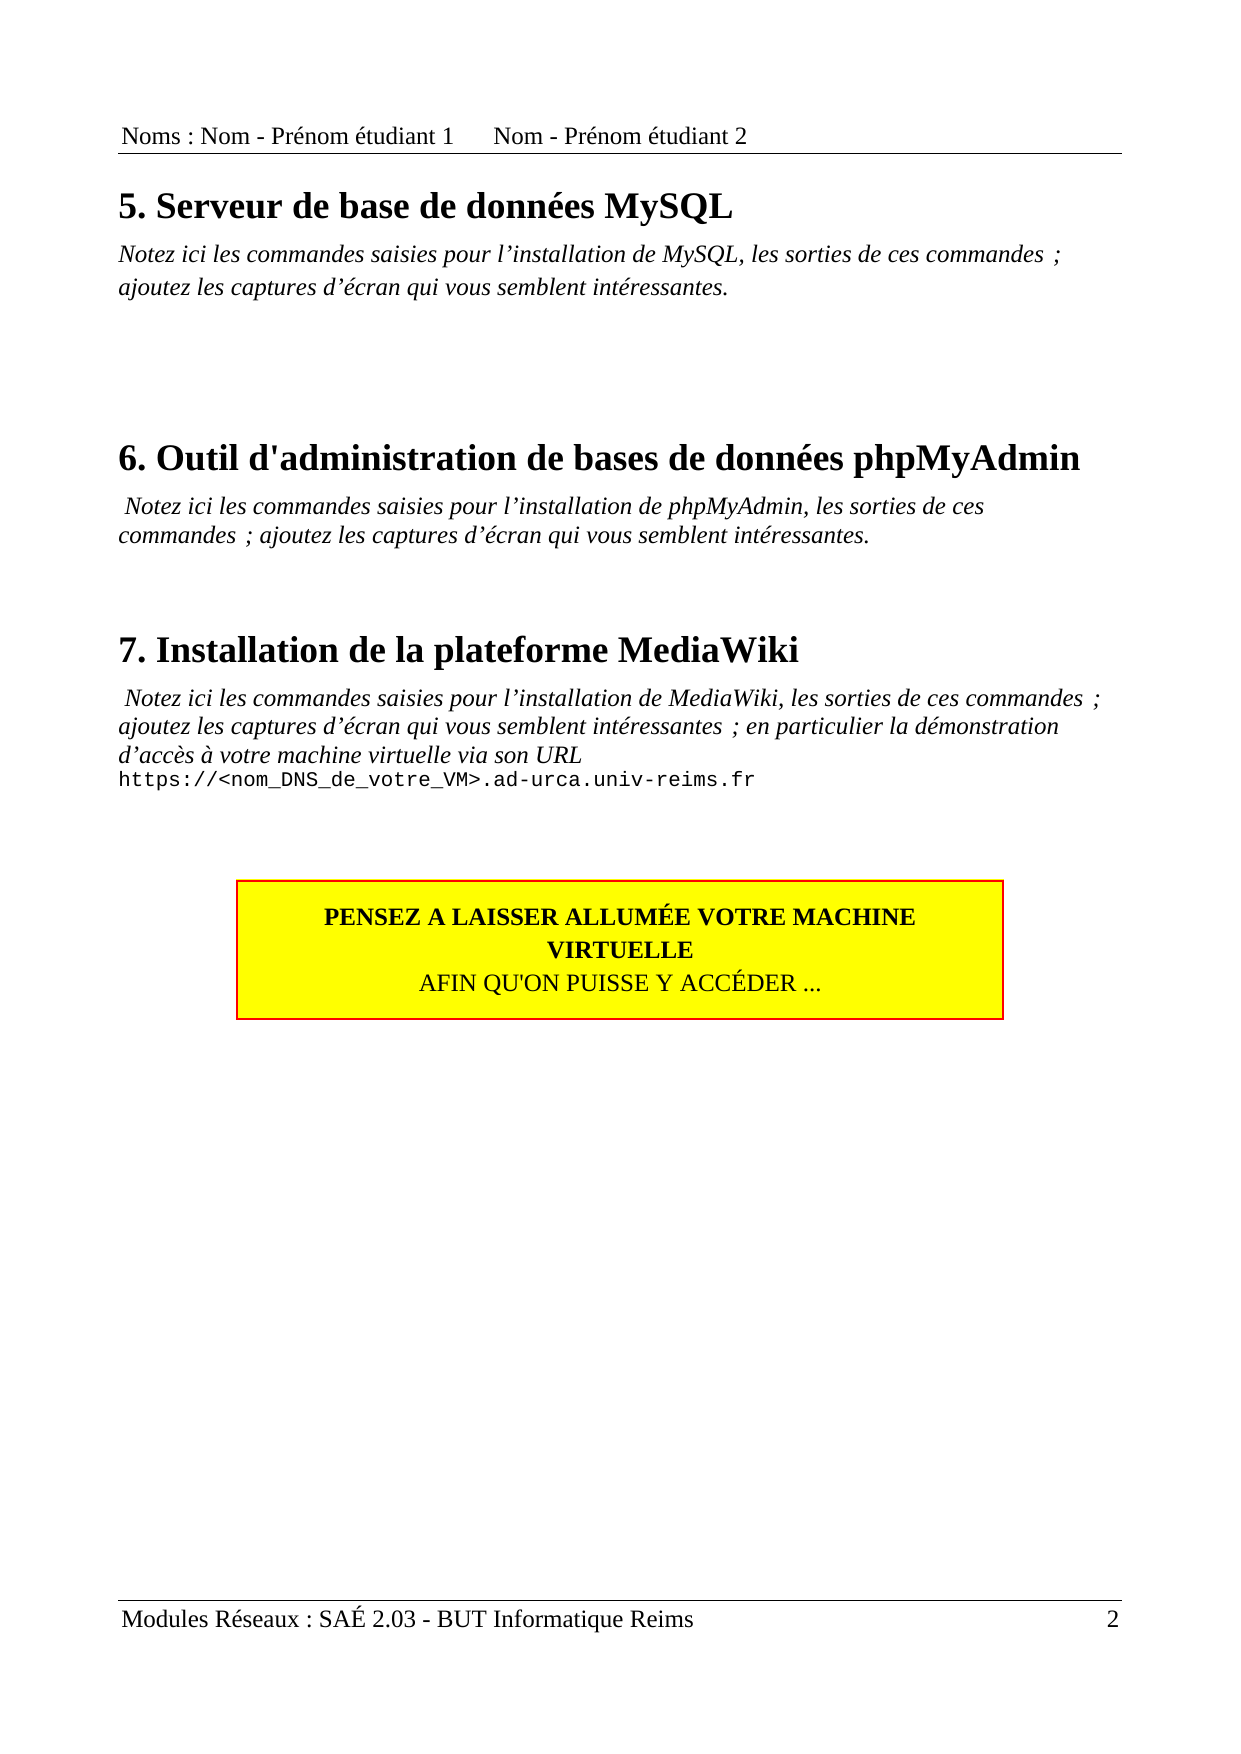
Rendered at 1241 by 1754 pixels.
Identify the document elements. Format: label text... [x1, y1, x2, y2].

subtitle 6. Outil d'administration de bases de données phpMyAdmin [118, 436, 1122, 479]
text Notez ici les commandes saisies pour l’installation de phpMyAdmin, les sorties de ces commandes ; ajoutez les captures d’écran qui vous semblent intéressantes. [118, 491, 1122, 549]
text Notez ici les commandes saisies pour l’installation de MySQL, les sorties de ces commandes ; ajoutez les captures d’écran qui vous semblent intéressantes. [118, 239, 1122, 301]
subtitle 5. Serveur de base de données MySQL [118, 183, 1122, 226]
subtitle 7. Installation de la plateforme MediaWiki [118, 627, 1122, 670]
text PENSEZ A LAISSER ALLUMÉE VOTRE MACHINE VIRTUELLE AFIN QU'ON PUISSE Y ACCÉDER ... [238, 882, 1002, 1018]
text Notez ici les commandes saisies pour l’installation de MediaWiki, les sorties de ces commandes ; ajoutez les captures d’écran qui vous semblent intéressantes ; en particulier la démonstration d’accès à votre machine virtuelle via son URL https://<nom_DNS_de_votre_VM>.ad-urca.univ-reims.fr [118, 683, 1122, 793]
